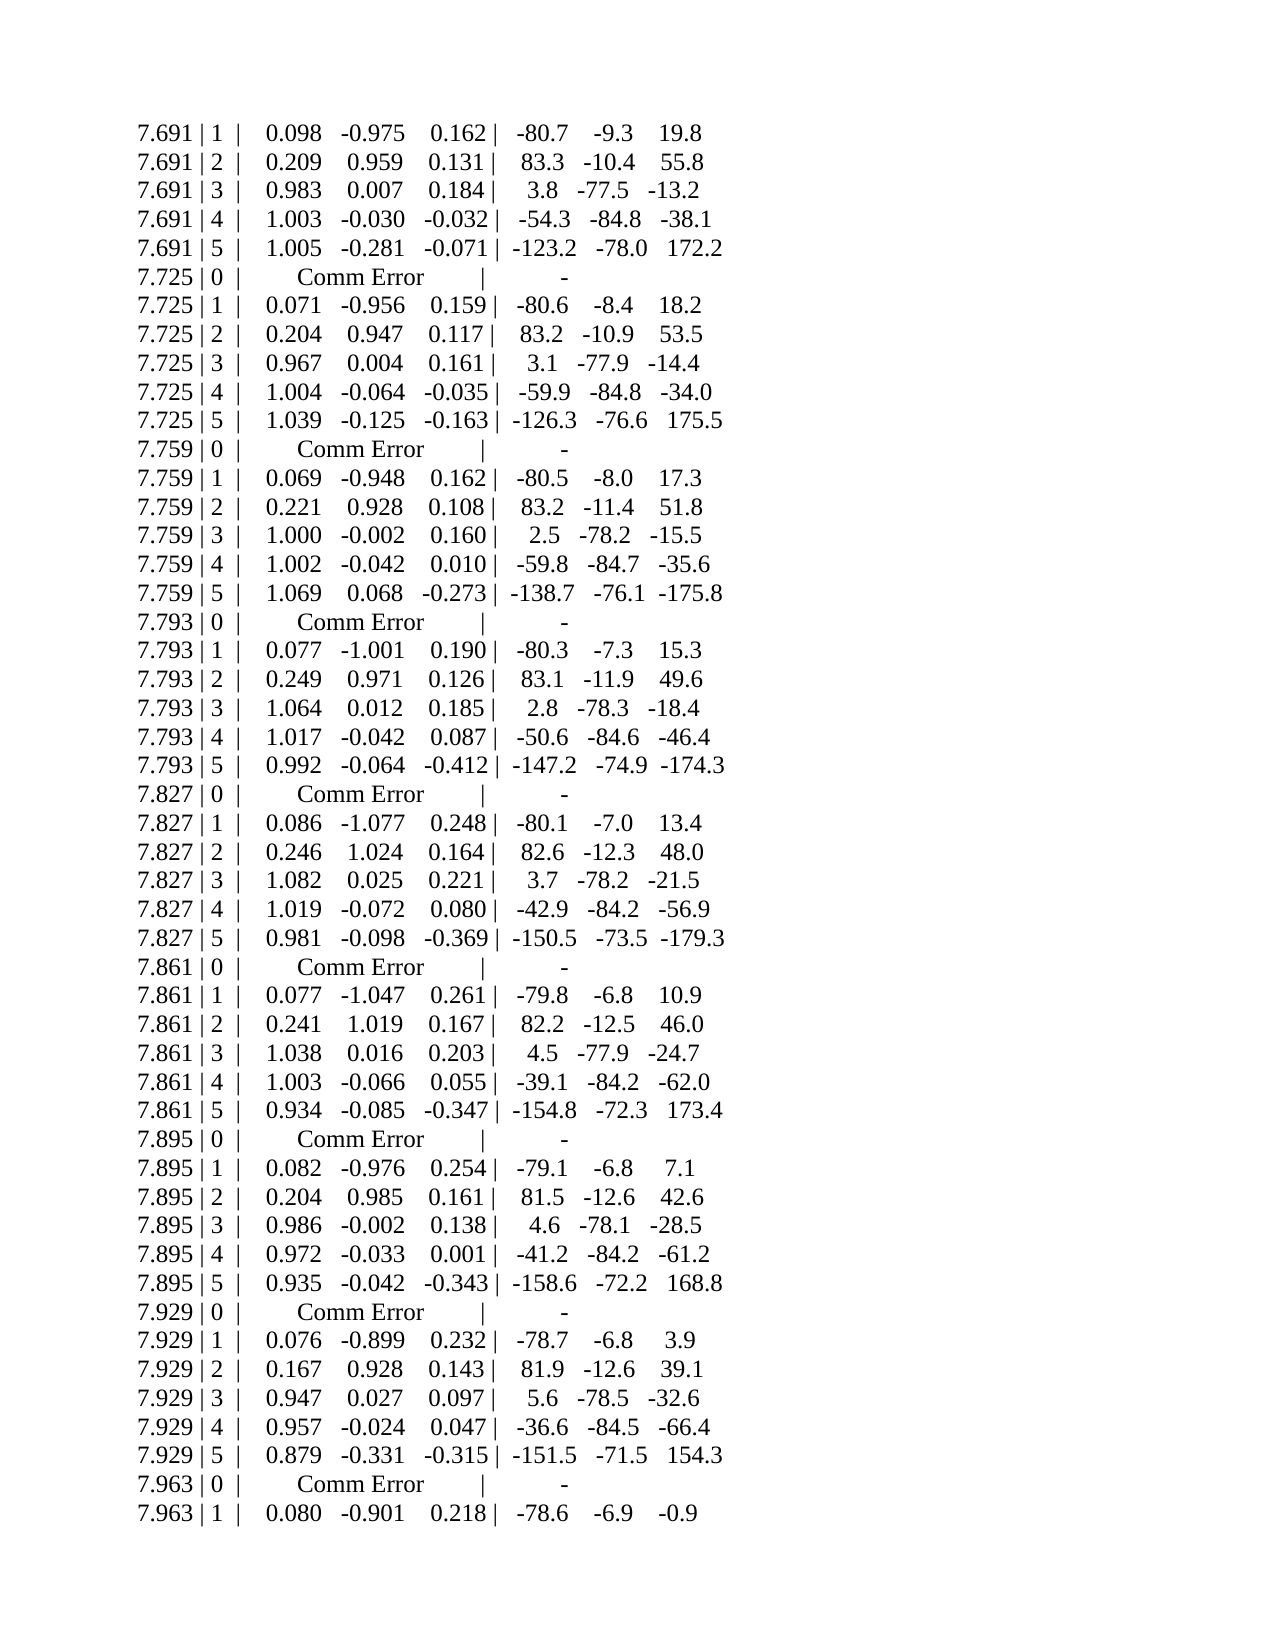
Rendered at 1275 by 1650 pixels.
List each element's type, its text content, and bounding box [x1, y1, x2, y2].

text 7.861 | 4 | 1.003 -0.066 0.055 | -39.1 -84.2 -62.0 [118, 1067, 1157, 1096]
text 7.929 | 5 | 0.879 -0.331 -0.315 | -151.5 -71.5 154.3 [118, 1441, 1157, 1469]
text 7.759 | 3 | 1.000 -0.002 0.160 | 2.5 -78.2 -15.5 [118, 521, 1157, 549]
text 7.861 | 1 | 0.077 -1.047 0.261 | -79.8 -6.8 10.9 [118, 981, 1157, 1009]
text 7.861 | 3 | 1.038 0.016 0.203 | 4.5 -77.9 -24.7 [118, 1038, 1157, 1067]
text 7.793 | 0 | Comm Error | - [118, 607, 1157, 636]
text 7.827 | 1 | 0.086 -1.077 0.248 | -80.1 -7.0 13.4 [118, 808, 1157, 837]
text 7.929 | 2 | 0.167 0.928 0.143 | 81.9 -12.6 39.1 [118, 1354, 1157, 1383]
text 7.725 | 4 | 1.004 -0.064 -0.035 | -59.9 -84.8 -34.0 [118, 377, 1157, 406]
text 7.759 | 1 | 0.069 -0.948 0.162 | -80.5 -8.0 17.3 [118, 463, 1157, 492]
text 7.929 | 0 | Comm Error | - [118, 1297, 1157, 1326]
text 7.827 | 5 | 0.981 -0.098 -0.369 | -150.5 -73.5 -179.3 [118, 923, 1157, 952]
text 7.827 | 4 | 1.019 -0.072 0.080 | -42.9 -84.2 -56.9 [118, 894, 1157, 923]
text 7.895 | 4 | 0.972 -0.033 0.001 | -41.2 -84.2 -61.2 [118, 1239, 1157, 1268]
text 7.759 | 2 | 0.221 0.928 0.108 | 83.2 -11.4 51.8 [118, 492, 1157, 521]
text 7.895 | 5 | 0.935 -0.042 -0.343 | -158.6 -72.2 168.8 [118, 1268, 1157, 1297]
text 7.793 | 4 | 1.017 -0.042 0.087 | -50.6 -84.6 -46.4 [118, 722, 1157, 751]
text 7.929 | 3 | 0.947 0.027 0.097 | 5.6 -78.5 -32.6 [118, 1383, 1157, 1412]
text 7.963 | 1 | 0.080 -0.901 0.218 | -78.6 -6.9 -0.9 [118, 1498, 1157, 1527]
text 7.691 | 4 | 1.003 -0.030 -0.032 | -54.3 -84.8 -38.1 [118, 204, 1157, 233]
text 7.963 | 0 | Comm Error | - [118, 1469, 1157, 1498]
text 7.861 | 2 | 0.241 1.019 0.167 | 82.2 -12.5 46.0 [118, 1009, 1157, 1038]
text 7.827 | 3 | 1.082 0.025 0.221 | 3.7 -78.2 -21.5 [118, 866, 1157, 894]
text 7.793 | 1 | 0.077 -1.001 0.190 | -80.3 -7.3 15.3 [118, 636, 1157, 664]
text 7.895 | 0 | Comm Error | - [118, 1124, 1157, 1153]
text 7.861 | 0 | Comm Error | - [118, 952, 1157, 981]
text 7.929 | 1 | 0.076 -0.899 0.232 | -78.7 -6.8 3.9 [118, 1326, 1157, 1354]
text 7.895 | 1 | 0.082 -0.976 0.254 | -79.1 -6.8 7.1 [118, 1153, 1157, 1182]
text 7.691 | 3 | 0.983 0.007 0.184 | 3.8 -77.5 -13.2 [118, 176, 1157, 204]
text 7.929 | 4 | 0.957 -0.024 0.047 | -36.6 -84.5 -66.4 [118, 1412, 1157, 1441]
text 7.861 | 5 | 0.934 -0.085 -0.347 | -154.8 -72.3 173.4 [118, 1096, 1157, 1124]
text 7.725 | 5 | 1.039 -0.125 -0.163 | -126.3 -76.6 175.5 [118, 406, 1157, 434]
text 7.759 | 5 | 1.069 0.068 -0.273 | -138.7 -76.1 -175.8 [118, 578, 1157, 607]
text 7.691 | 2 | 0.209 0.959 0.131 | 83.3 -10.4 55.8 [118, 147, 1157, 176]
text 7.725 | 3 | 0.967 0.004 0.161 | 3.1 -77.9 -14.4 [118, 348, 1157, 377]
text 7.895 | 3 | 0.986 -0.002 0.138 | 4.6 -78.1 -28.5 [118, 1211, 1157, 1239]
text 7.725 | 1 | 0.071 -0.956 0.159 | -80.6 -8.4 18.2 [118, 291, 1157, 319]
text 7.793 | 2 | 0.249 0.971 0.126 | 83.1 -11.9 49.6 [118, 664, 1157, 693]
text 7.827 | 0 | Comm Error | - [118, 779, 1157, 808]
text 7.725 | 0 | Comm Error | - [118, 262, 1157, 291]
text 7.725 | 2 | 0.204 0.947 0.117 | 83.2 -10.9 53.5 [118, 319, 1157, 348]
text 7.691 | 5 | 1.005 -0.281 -0.071 | -123.2 -78.0 172.2 [118, 233, 1157, 262]
text 7.793 | 5 | 0.992 -0.064 -0.412 | -147.2 -74.9 -174.3 [118, 751, 1157, 779]
text 7.691 | 1 | 0.098 -0.975 0.162 | -80.7 -9.3 19.8 [118, 118, 1157, 147]
text 7.759 | 0 | Comm Error | - [118, 434, 1157, 463]
text 7.759 | 4 | 1.002 -0.042 0.010 | -59.8 -84.7 -35.6 [118, 549, 1157, 578]
text 7.827 | 2 | 0.246 1.024 0.164 | 82.6 -12.3 48.0 [118, 837, 1157, 866]
text 7.895 | 2 | 0.204 0.985 0.161 | 81.5 -12.6 42.6 [118, 1182, 1157, 1211]
text 7.793 | 3 | 1.064 0.012 0.185 | 2.8 -78.3 -18.4 [118, 693, 1157, 722]
